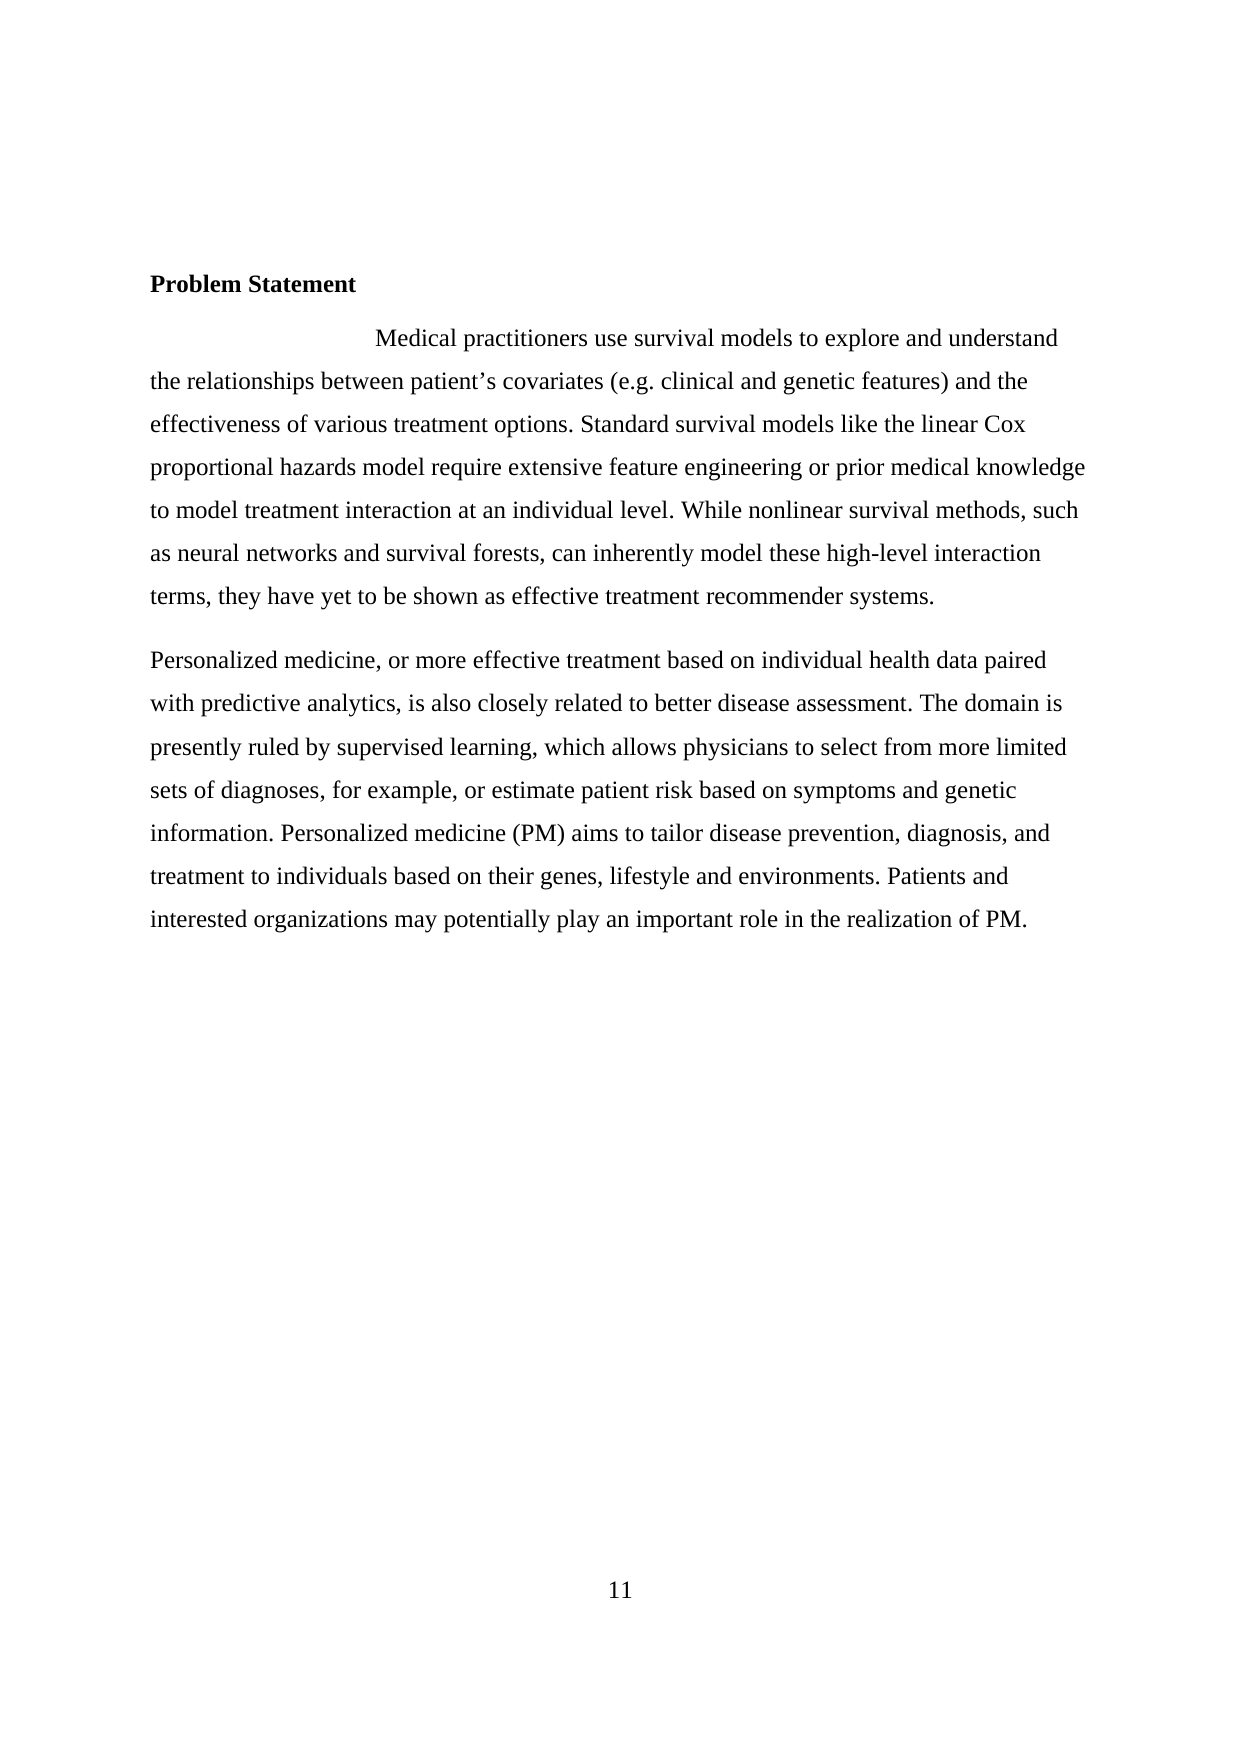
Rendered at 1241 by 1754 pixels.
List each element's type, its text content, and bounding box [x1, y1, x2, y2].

text Medical practitioners use survival models to explore and understand the relationships between patient’s covariates (e.g. clinical and genetic features) and the effectiveness of various treatment options. Standard survival models like the linear Cox proportional hazards model require extensive feature engineering or prior medical knowledge to model treatment interaction at an individual level. While nonlinear survival methods, such as neural networks and survival forests, can inherently model these high-level interaction terms, they have yet to be shown as effective treatment recommender systems. [150, 323, 1090, 610]
text Personalized medicine, or more effective treatment based on individual health data paired with predictive analytics, is also closely related to better disease assessment. The domain is presently ruled by supervised learning, which allows physicians to select from more limited sets of diagnoses, for example, or estimate patient risk based on symptoms and genetic information. Personalized medicine (PM) aims to tailor disease prevention, diagnosis, and treatment to individuals based on their genes, lifestyle and environments. Patients and interested organizations may potentially play an important role in the realization of PM. [150, 645, 1090, 933]
text Problem Statement [150, 269, 1090, 297]
